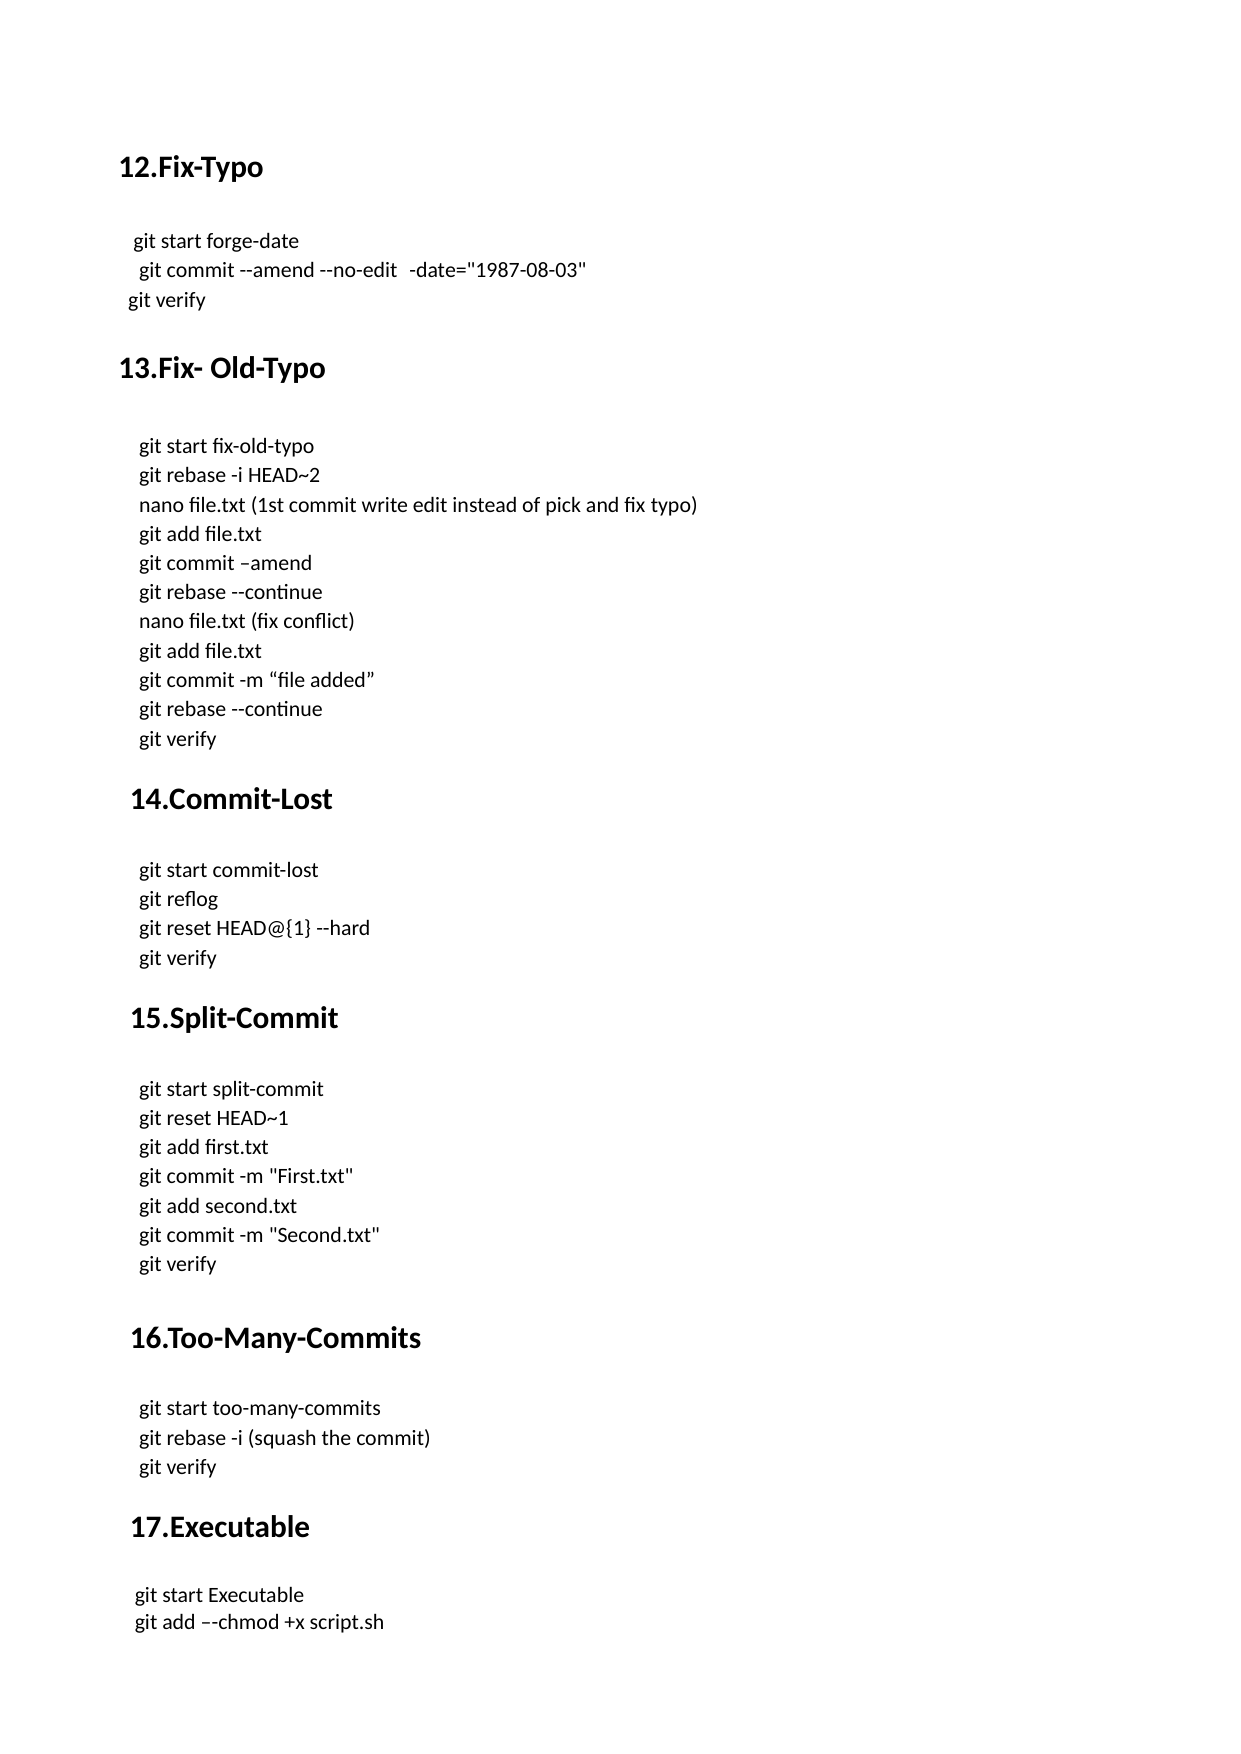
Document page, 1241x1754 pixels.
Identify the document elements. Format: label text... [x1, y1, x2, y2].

list git verify [139, 1453, 1122, 1479]
list git start forge-date [118, 227, 1122, 254]
list git add first.txt [139, 1133, 1122, 1160]
list 14.Commit-Lost [129, 779, 1122, 817]
list git verify [118, 286, 1122, 312]
list git start commit-lost [139, 856, 1122, 882]
list git rebase --continue [139, 695, 1122, 722]
list git verify [139, 1250, 1122, 1277]
list git commit --amend --no-edit -date="1987-08-03" [139, 256, 1122, 283]
list git commit –amend [139, 549, 1122, 576]
list git start fix-old-typo [139, 432, 1122, 459]
list git commit -m "First.txt" [139, 1162, 1122, 1189]
list 16.Too-Many-Commits [129, 1318, 1122, 1356]
list git reset HEAD@{1} --hard [139, 914, 1122, 941]
list git reset HEAD~1 [139, 1104, 1122, 1131]
list 15.Split-Commit [129, 998, 1122, 1036]
list git reflog [139, 885, 1122, 912]
list nano file.txt (1st commit write edit instead of pick and fix typo) [139, 491, 1122, 517]
list git start too-many-commits [139, 1394, 1122, 1421]
list git verify [139, 944, 1122, 970]
list nano file.txt (fix conflict) [139, 608, 1122, 634]
list git add file.txt [139, 520, 1122, 547]
list git start Executable [129, 1581, 1122, 1608]
list git start split-commit [139, 1075, 1122, 1102]
list 13.Fix- Old-Typo [118, 348, 1122, 386]
list git commit -m "Second.txt" [139, 1221, 1122, 1248]
list git add file.txt [139, 637, 1122, 663]
list git verify [139, 725, 1122, 751]
list git add second.txt [139, 1192, 1122, 1218]
list git add –-chmod +x script.sh [129, 1608, 1122, 1635]
list 17.Executable [129, 1507, 1122, 1545]
list git rebase -i (squash the commit) [139, 1424, 1122, 1450]
list git rebase --continue [139, 578, 1122, 605]
list git rebase -i HEAD~2 [139, 462, 1122, 488]
list 12.Fix-Typo [118, 147, 1122, 186]
list git commit -m “file added” [139, 666, 1122, 693]
